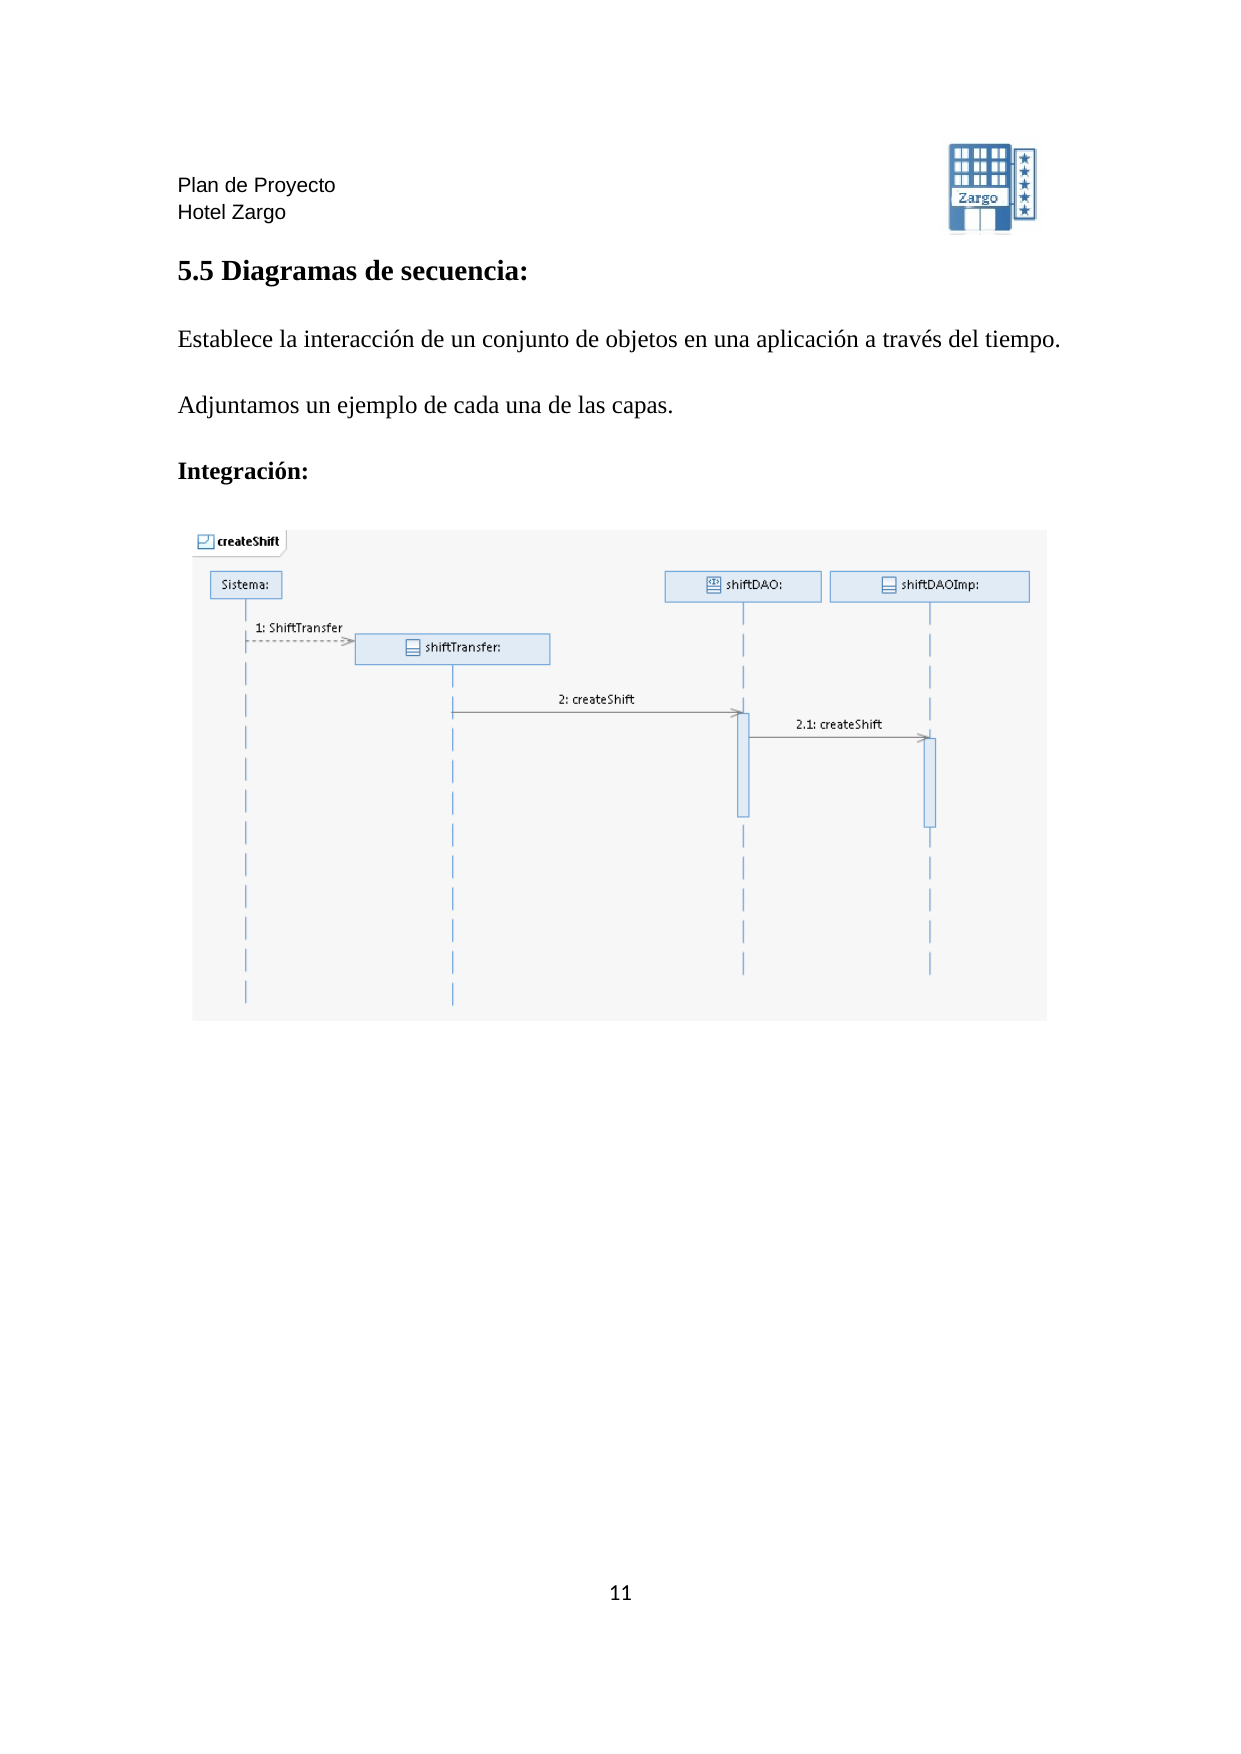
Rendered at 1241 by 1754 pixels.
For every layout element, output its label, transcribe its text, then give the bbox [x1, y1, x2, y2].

picture [192, 530, 1047, 1021]
picture [939, 135, 1045, 235]
text 5.5 Diagramas de secuencia: Establece la interacción de un conjunto de objetos en una aplicación a través del tiempo. Adjuntamos un ejemplo de cada una de las capas. Integración: [177, 253, 1063, 1093]
